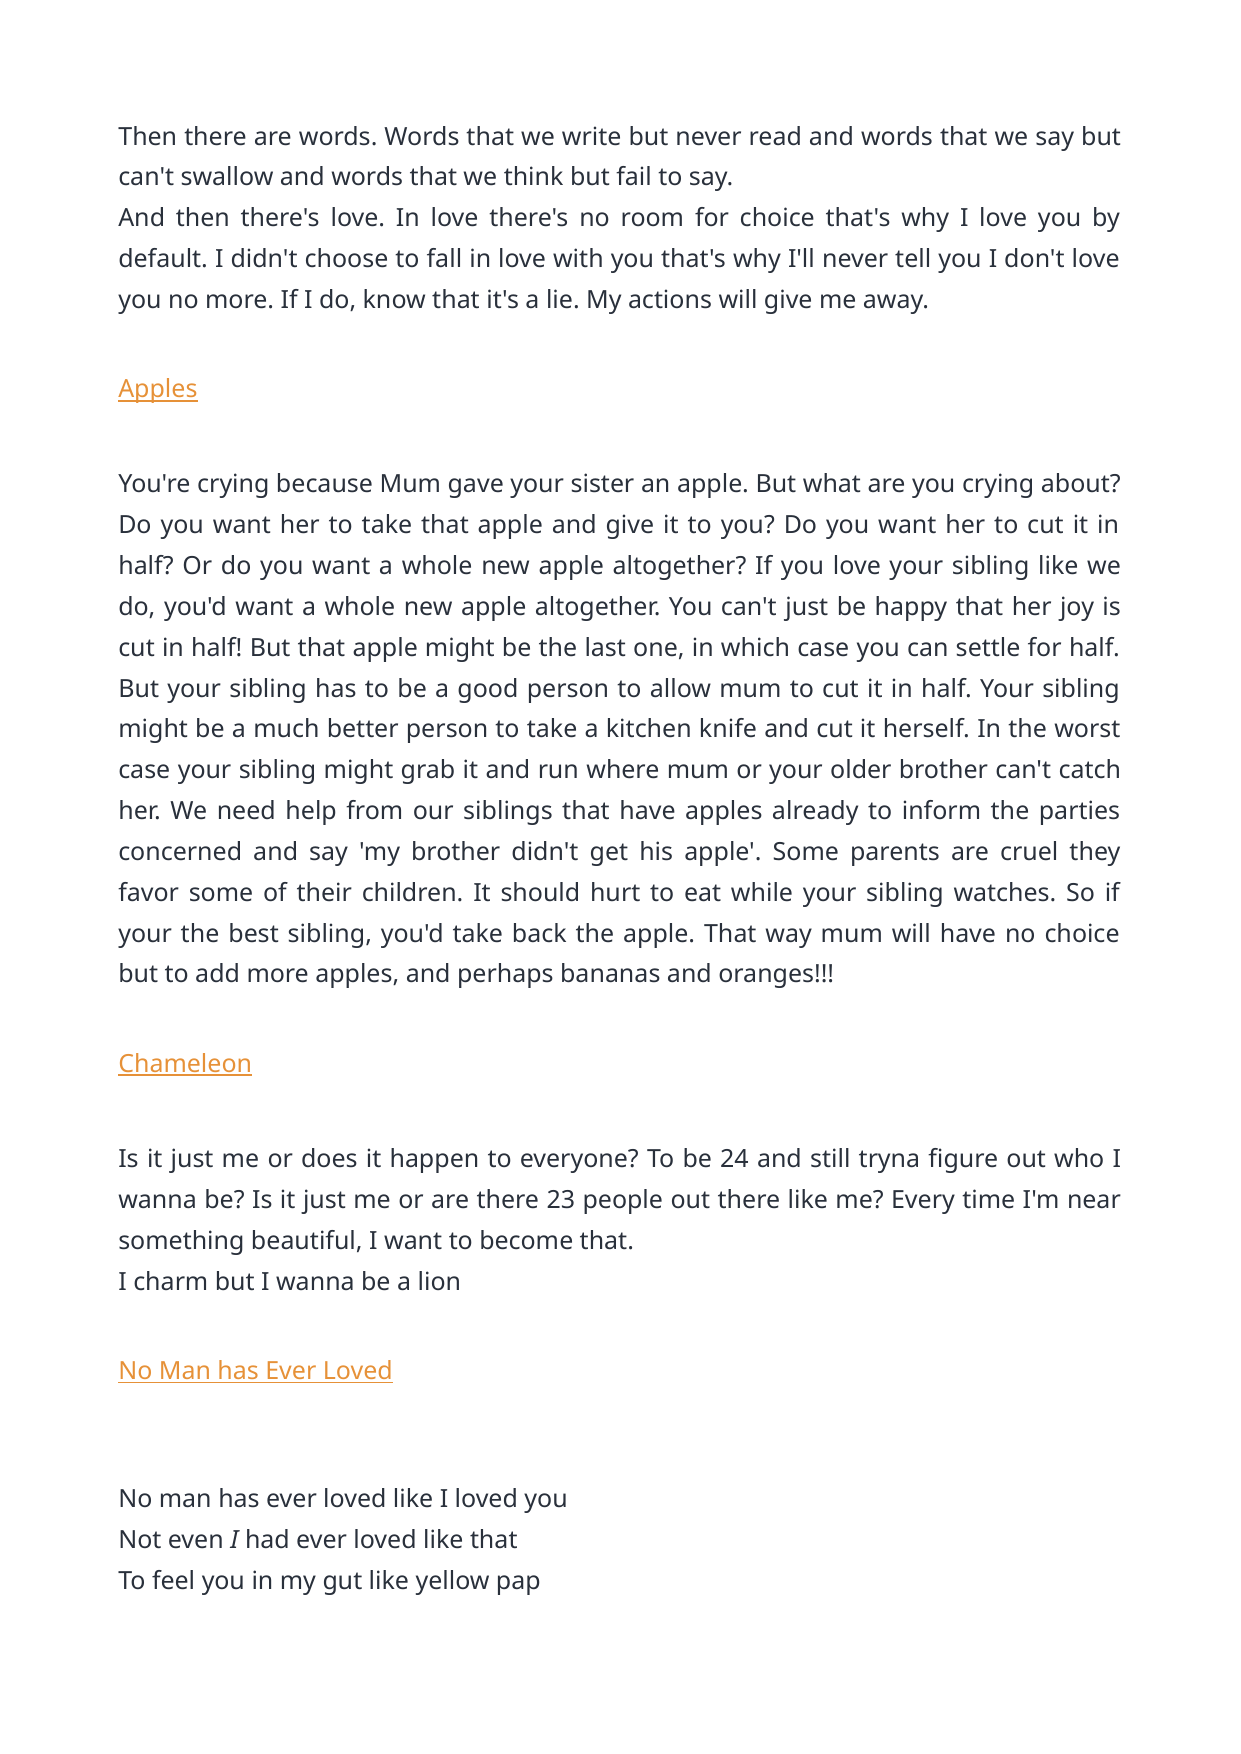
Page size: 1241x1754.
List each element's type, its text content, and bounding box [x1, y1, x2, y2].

text And then there's love. In love there's no room for choice that's why I love you by default. I didn't choose to fall in love with you that's why I'll never tell you I don't love you no more. If I do, know that it's a lie. My actions will give me away. [118, 200, 1122, 316]
text No man has ever loved like I loved you Not even I had ever loved like that To feel you in my gut like yellow pap [118, 1399, 1122, 1597]
text Is it just me or does it happen to everyone? To be 24 and still tryna figure out who I wanna be? Is it just me or are there 23 people out there like me? Every time I'm near something beautiful, I want to become that. [118, 1141, 1122, 1257]
subtitle No Man has Ever Loved [118, 1353, 1122, 1387]
text Then there are words. Words that we write but never read and words that we say but can't swallow and words that we think but fail to say. [118, 118, 1122, 193]
subtitle Chameleon [118, 1046, 1122, 1080]
text You're crying because Mum gave your sister an apple. But what are you crying about? Do you want her to take that apple and give it to you? Do you want her to cut it in half? Or do you want a whole new apple altogether? If you love your sibling like we do, you'd want a whole new apple altogether. You can't just be happy that her joy is cut in half! But that apple might be the last one, in which case you can settle for half. But your sibling has to be a good person to allow mum to cut it in half. Your sibling might be a much better person to take a kitchen knife and cut it herself. In the worst case your sibling might grab it and run where mum or your older brother can't catch her. We need help from our siblings that have apples already to inform the parties concerned and say 'my brother didn't get his apple'. Some parents are cruel they favor some of their children. It should hurt to eat while your sibling watches. So if your the best sibling, you'd take back the apple. That way mum will have no choice but to add more apples, and perhaps bananas and oranges!!! [118, 466, 1122, 990]
text I charm but I wanna be a lion [118, 1263, 1122, 1297]
subtitle Apples [118, 371, 1122, 405]
